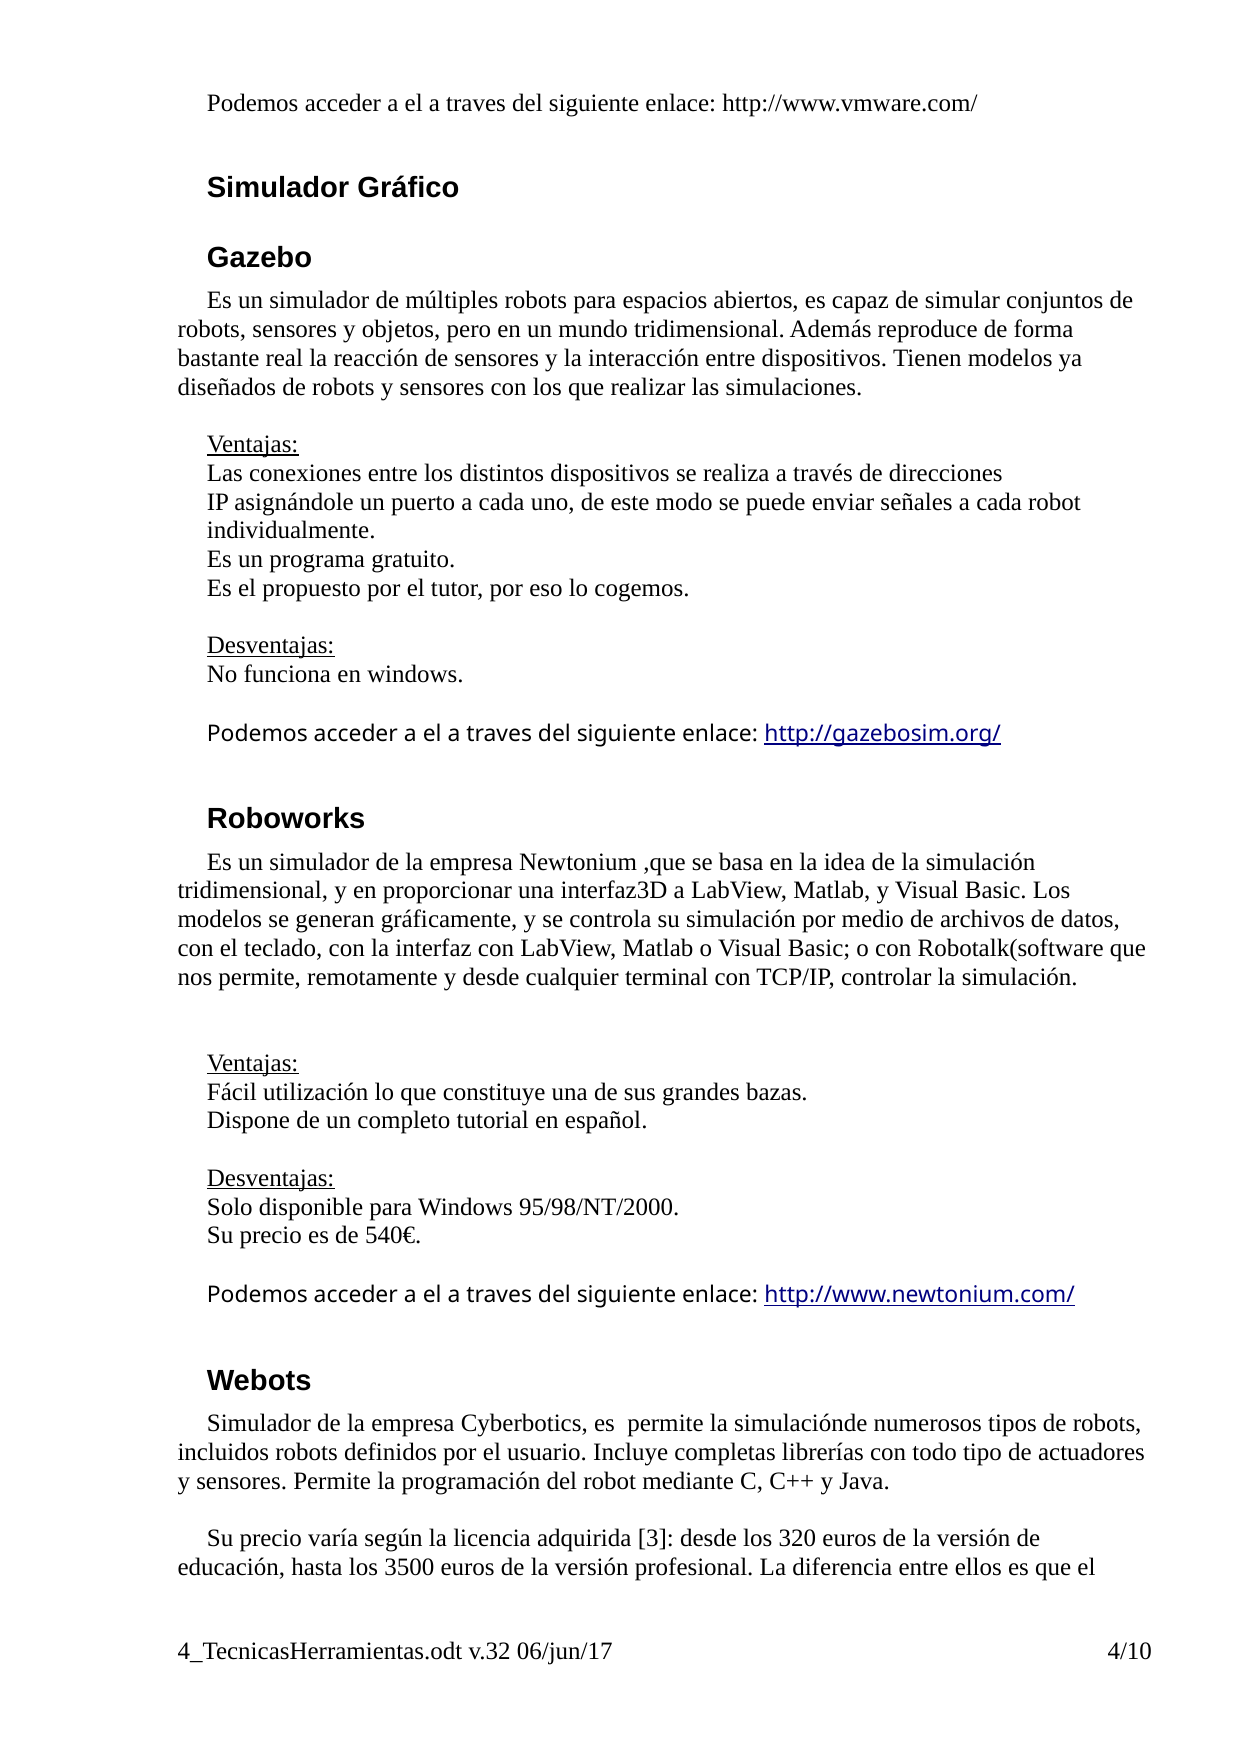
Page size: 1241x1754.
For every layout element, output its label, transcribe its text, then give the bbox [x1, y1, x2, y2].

text Su precio es de 540€. [177, 1221, 1152, 1249]
text Ventajas: [177, 1048, 1152, 1077]
subtitle Simulador Gráfico [207, 170, 1152, 204]
subtitle Webots [207, 1363, 1152, 1396]
text Fácil utilización lo que constituye una de sus grandes bazas. [177, 1077, 1152, 1106]
text Desventajas: [177, 631, 1152, 659]
subtitle Roboworks [207, 802, 1152, 835]
text Es un simulador de múltiples robots para espacios abiertos, es capaz de simular conjuntos de robots, sensores y objetos, pero en un mundo tridimensional. Además reproduce de forma bastante real la reacción de sensores y la interacción entre dispositivos. Tienen modelos ya diseñados de robots y sensores con los que realizar las simulaciones. [177, 286, 1152, 401]
subtitle Gazebo [207, 240, 1152, 274]
text Podemos acceder a el a traves del siguiente enlace: http://www.newtonium.com/ [177, 1278, 1152, 1309]
text Desventajas: [177, 1163, 1152, 1192]
text Es el propuesto por el tutor, por eso lo cogemos. [177, 573, 1152, 602]
text Su precio varía según la licencia adquirida [3]: desde los 320 euros de la versión de educación, hasta los 3500 euros de la versión profesional. La diferencia entre ellos es que el [177, 1523, 1152, 1581]
text Podemos acceder a el a traves del siguiente enlace: http://gazebosim.org/ [177, 717, 1152, 748]
text Ventajas: [177, 429, 1152, 458]
text No funciona en windows. [177, 659, 1152, 688]
text Simulador de la empresa Cyberbotics, es permite la simulaciónde numerosos tipos de robots, incluidos robots definidos por el usuario. Incluye completas librerías con todo tipo de actuadores y sensores. Permite la programación del robot mediante C, C++ y Java. [177, 1408, 1152, 1494]
text Solo disponible para Windows 95/98/NT/2000. [177, 1192, 1152, 1221]
text Las conexiones entre los distintos dispositivos se realiza a través de direcciones [177, 458, 1152, 487]
text Es un programa gratuito. [177, 544, 1152, 573]
text Es un simulador de la empresa Newtonium ,que se basa en la idea de la simulación tridimensional, y en proporcionar una interfaz3D a LabView, Matlab, y Visual Basic. Los modelos se generan gráficamente, y se controla su simulación por medio de archivos de datos, con el teclado, con la interfaz con LabView, Matlab o Visual Basic; o con Robotalk(software que nos permite, remotamente y desde cualquier terminal con TCP/IP, controlar la simulación. [177, 847, 1152, 991]
text Dispone de un completo tutorial en español. [177, 1106, 1152, 1134]
text Podemos acceder a el a traves del siguiente enlace: http://www.vmware.com/ [177, 88, 1152, 117]
text individualmente. [177, 516, 1152, 544]
text IP asignándole un puerto a cada uno, de este modo se puede enviar señales a cada robot [177, 487, 1152, 516]
